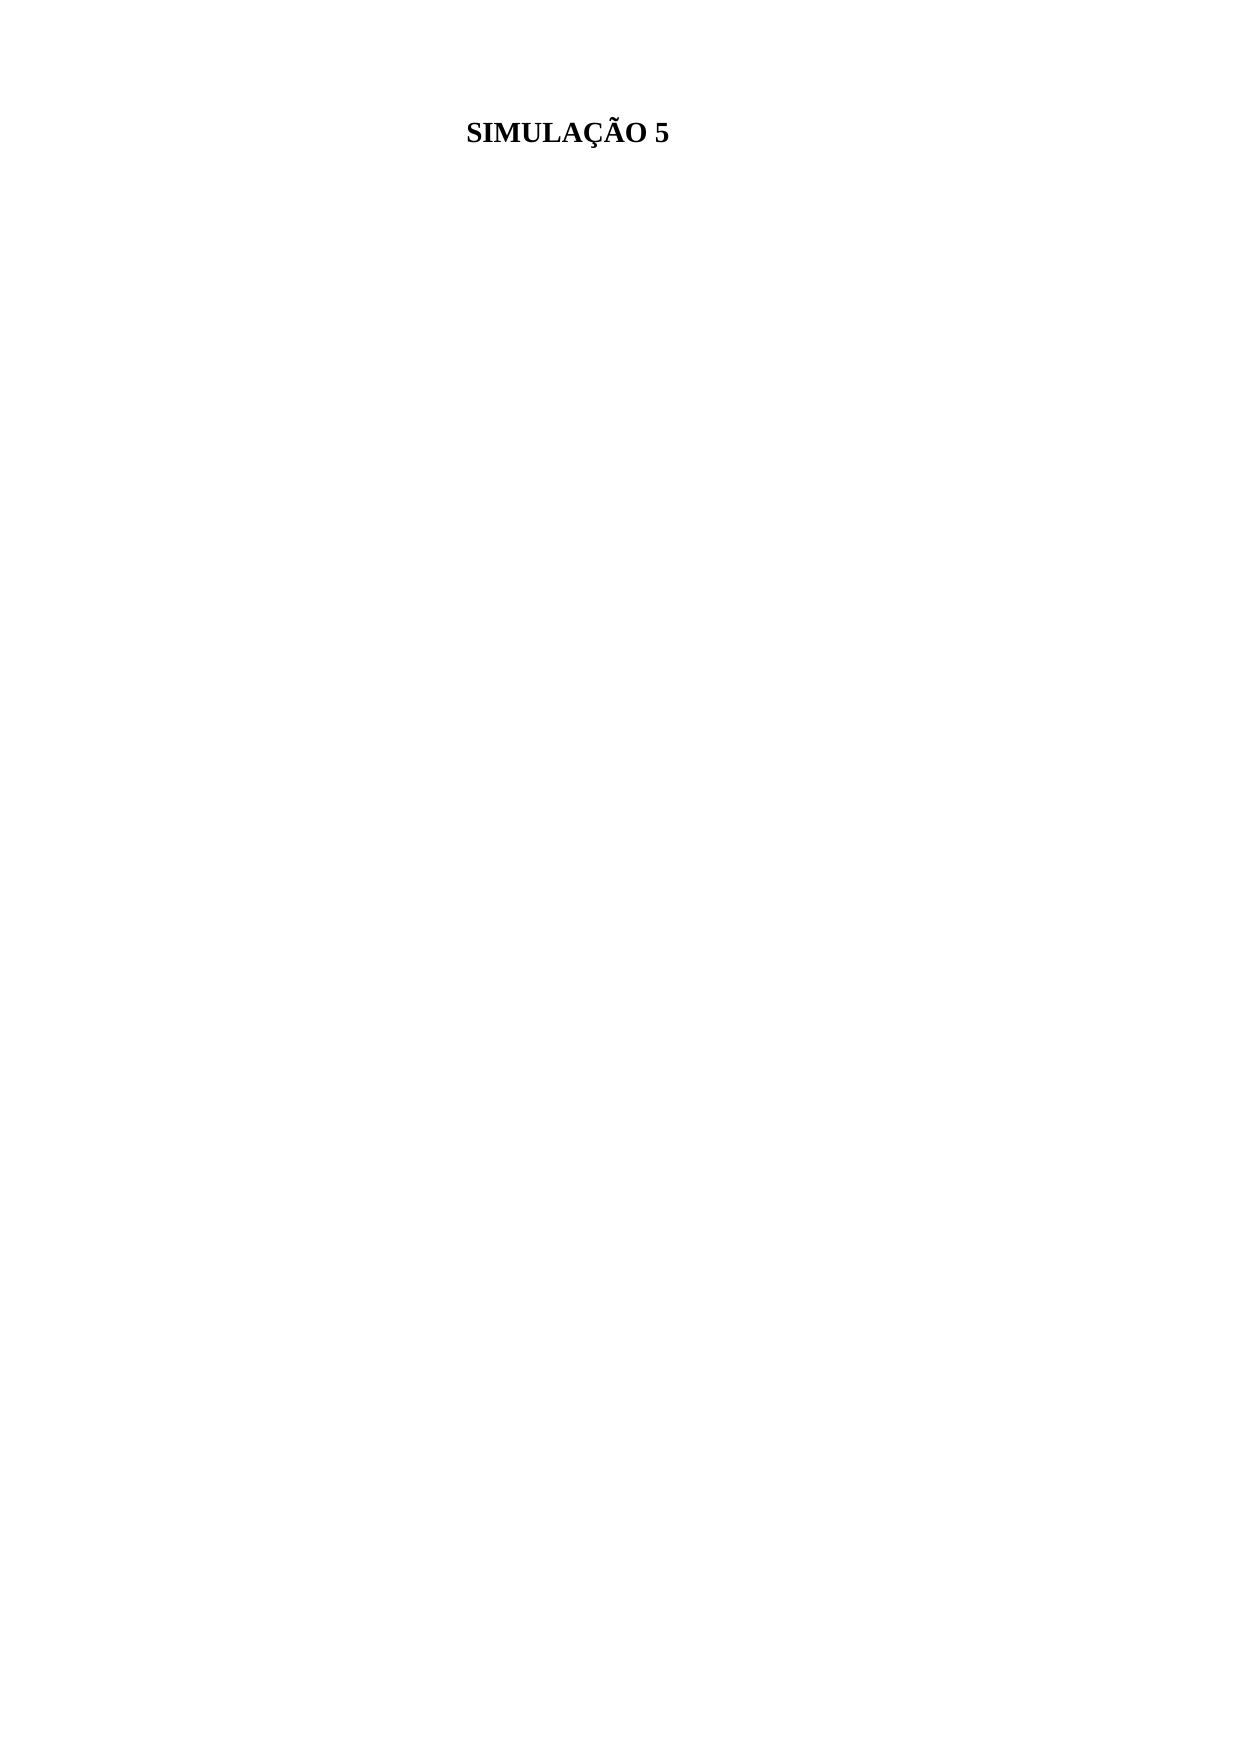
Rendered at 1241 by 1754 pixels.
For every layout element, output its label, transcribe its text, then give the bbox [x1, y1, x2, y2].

text SIMULAÇÃO 5 [118, 118, 1017, 149]
